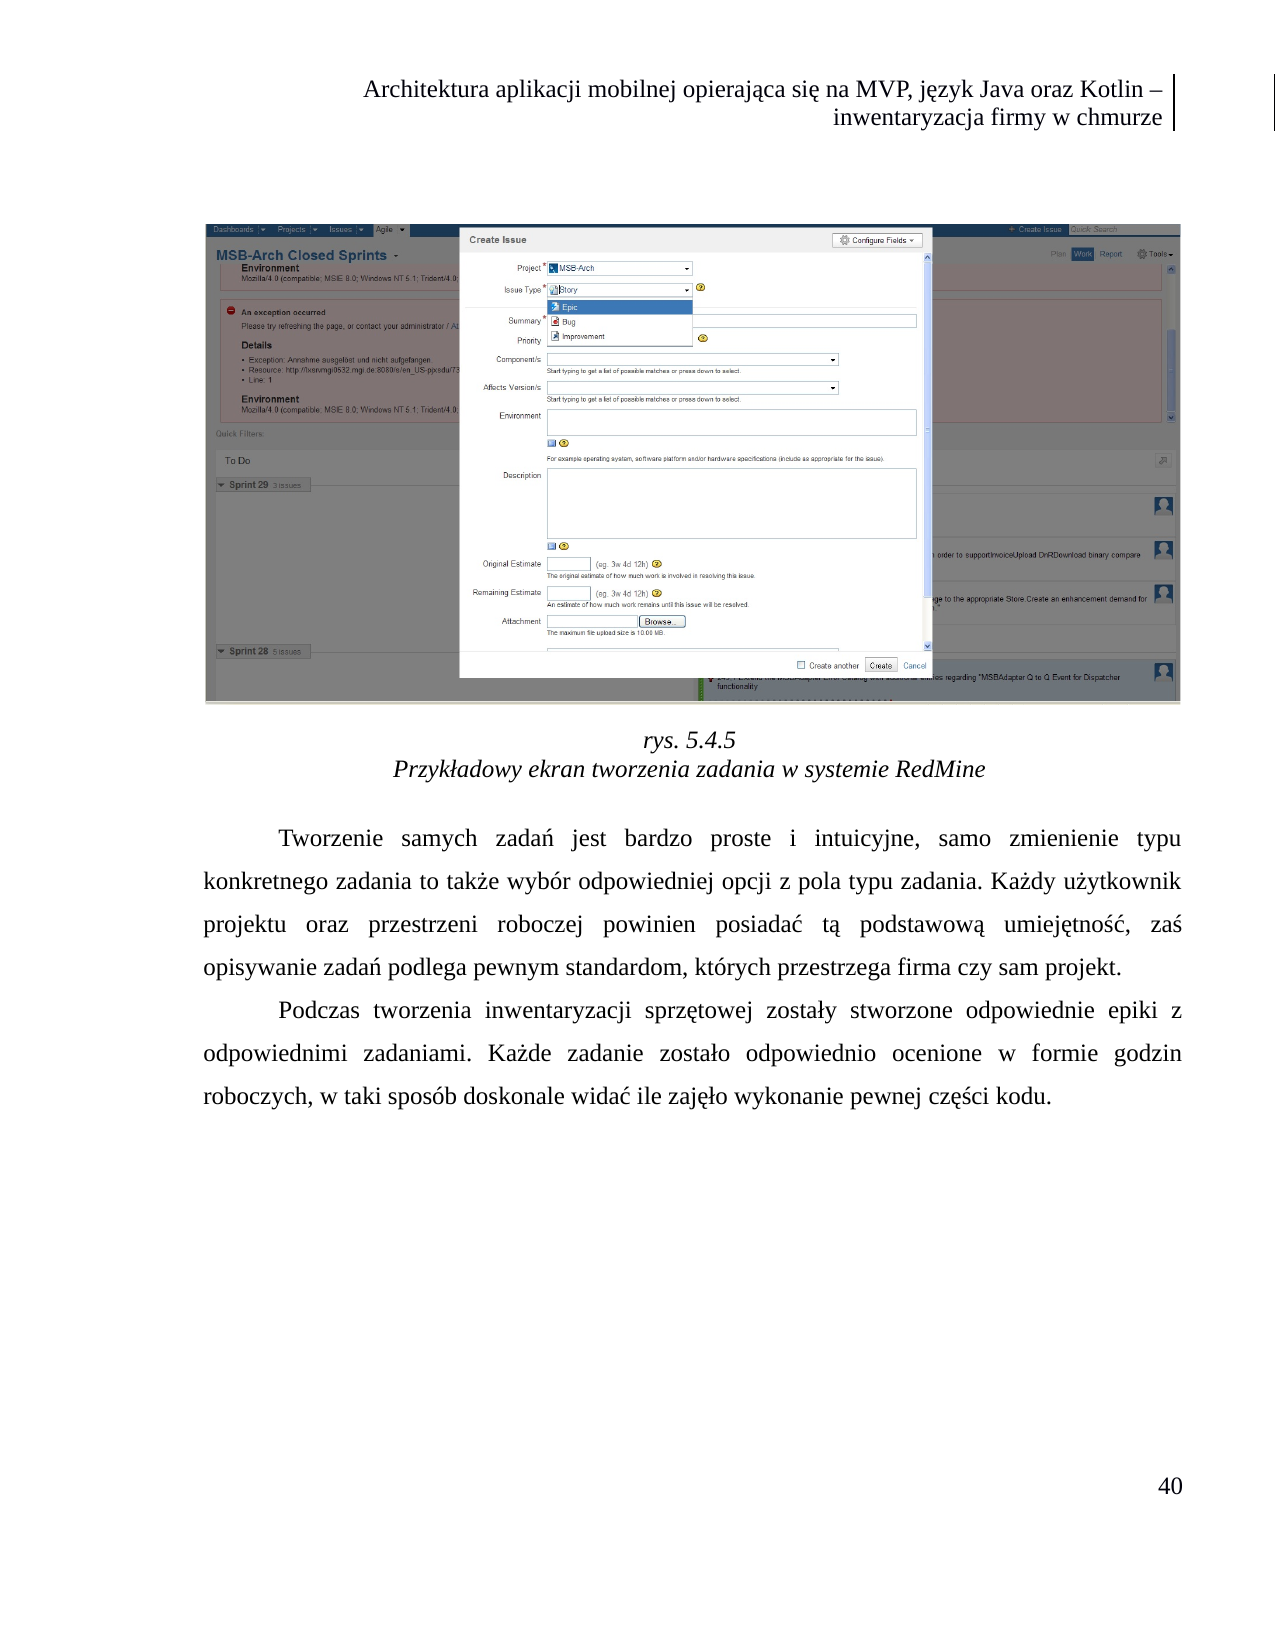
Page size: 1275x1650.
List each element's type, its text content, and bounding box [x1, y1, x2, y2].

text Podczas tworzenia inwentaryzacji sprzętowej zostały stworzone odpowiednie epiki z odpowiednimi zadaniami. Każde zadanie zostało odpowiednio ocenione w formie godzin roboczych, w taki sposób doskonale widać ile zajęło wykonanie pewnej części kodu. [203, 995, 1183, 1110]
picture [205, 224, 1181, 705]
text Tworzenie samych zadań jest bardzo proste i intuicyjne, samo zmienienie typu konkretnego zadania to także wybór odpowiedniej opcji z pola typu zadania. Każdy użytkownik projektu oraz przestrzeni roboczej powinien posiadać tą podstawową umiejętność, zaś opisywanie zadań podlega pewnym standardom, których przestrzega firma czy sam projekt. [203, 203, 1183, 981]
